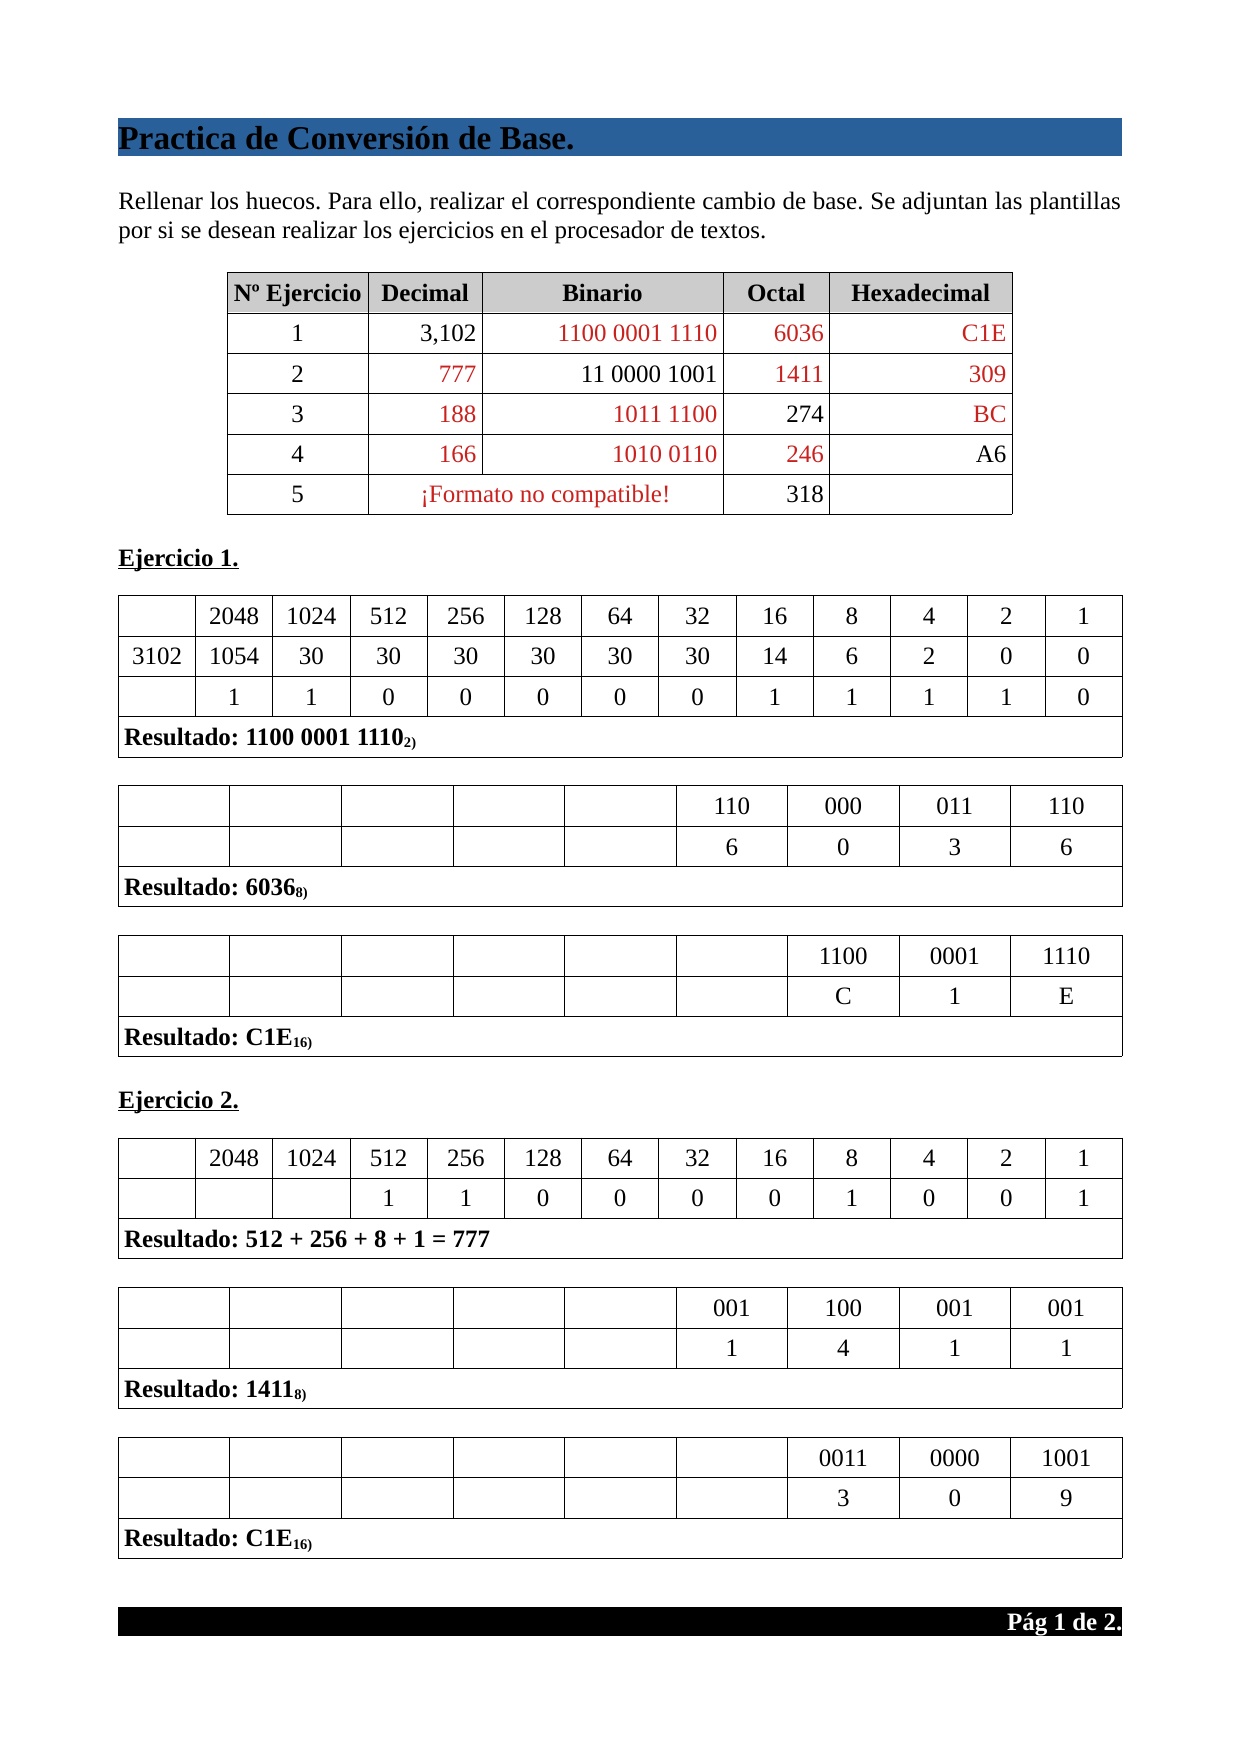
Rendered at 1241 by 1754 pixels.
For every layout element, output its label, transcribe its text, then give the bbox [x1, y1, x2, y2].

table_header 256 [428, 596, 504, 636]
table_header [677, 936, 787, 976]
table_header 8 [814, 1139, 890, 1178]
table_header 2048 [196, 1139, 272, 1178]
table_cell 1 [900, 977, 1010, 1016]
table_cell 1 [228, 314, 368, 353]
table_header Octal [724, 273, 829, 312]
table_header [565, 786, 676, 826]
table_cell ¡Formato no compatible! [369, 475, 723, 514]
table_header [119, 936, 229, 976]
table_header [230, 1438, 341, 1477]
table_header [230, 786, 341, 826]
table_header Decimal [369, 273, 482, 312]
table_cell 1 [677, 1329, 787, 1368]
table_header [342, 1438, 453, 1477]
table_cell 30 [505, 637, 581, 676]
table_header 0000 [900, 1438, 1010, 1477]
table_cell [273, 1179, 350, 1218]
table_header 4 [891, 1139, 967, 1178]
table_cell 30 [582, 637, 658, 676]
table_cell 2 [891, 637, 967, 676]
table_cell 3 [900, 827, 1010, 866]
table_cell BC [830, 394, 1012, 433]
table_cell [119, 827, 229, 866]
table_header 64 [582, 1139, 658, 1178]
table_header 4 [891, 596, 967, 636]
table_cell 0 [351, 677, 427, 716]
table_cell A6 [830, 435, 1012, 474]
table_header 1100 [788, 936, 899, 976]
table_cell 1 [196, 677, 272, 716]
table_cell 0 [1046, 637, 1122, 676]
table_header 000 [788, 786, 899, 826]
table_header 1110 [1011, 936, 1122, 976]
table_cell [230, 1329, 341, 1368]
table_header [119, 1139, 195, 1178]
text Ejercicio 1. [118, 543, 1122, 572]
table_cell 246 [724, 435, 829, 474]
table_cell [119, 977, 229, 1016]
table_cell 0 [788, 827, 899, 866]
table_cell 6 [814, 637, 890, 676]
table_header [230, 1288, 341, 1327]
table_header 001 [677, 1288, 787, 1327]
table_cell 1 [1011, 1329, 1122, 1368]
table_cell 0 [1046, 677, 1122, 716]
table_header [119, 786, 229, 826]
table_cell [230, 827, 341, 866]
table_header 2048 [196, 596, 272, 636]
text Rellenar los huecos. Para ello, realizar el correspondiente cambio de base. Se adjuntan las plantillas por si se desean realizar los ejercicios en el procesador de textos. [118, 186, 1122, 243]
table_cell 0 [659, 1179, 736, 1218]
table_cell 274 [724, 394, 829, 433]
table_header 8 [814, 596, 890, 636]
table_header [565, 1438, 676, 1477]
table_cell C [788, 977, 899, 1016]
table_cell 1054 [196, 637, 272, 676]
table_cell 1 [1046, 1179, 1122, 1218]
table_cell 0 [582, 1179, 658, 1218]
table_cell Resultado: 512 + 256 + 8 + 1 = 777 [119, 1219, 1122, 1258]
table_header 2 [968, 596, 1045, 636]
table_cell [119, 1478, 229, 1518]
table_cell [454, 1478, 564, 1518]
table_cell [565, 1329, 676, 1368]
table_cell 3 [788, 1478, 899, 1518]
table_header 16 [737, 596, 813, 636]
table_cell 777 [369, 354, 482, 393]
table_cell [342, 977, 453, 1016]
table_header 1024 [273, 1139, 350, 1178]
table_header 128 [505, 1139, 581, 1178]
table_header 001 [1011, 1288, 1122, 1327]
text Ejercicio 2. [118, 1085, 1122, 1114]
table_cell [342, 827, 453, 866]
table_cell [454, 977, 564, 1016]
table_cell 166 [369, 435, 482, 474]
table_cell [565, 977, 676, 1016]
table_cell 0 [891, 1179, 967, 1218]
table_header 110 [677, 786, 787, 826]
table_header 0001 [900, 936, 1010, 976]
table_cell [342, 1329, 453, 1368]
table_cell E [1011, 977, 1122, 1016]
table_cell 0 [505, 1179, 581, 1218]
table_cell 0 [582, 677, 658, 716]
table_header [342, 1288, 453, 1327]
table_cell 30 [428, 637, 504, 676]
table_cell 309 [830, 354, 1012, 393]
table_cell 0 [737, 1179, 813, 1218]
table_header 0011 [788, 1438, 899, 1477]
table_cell 2 [228, 354, 368, 393]
table_header [565, 936, 676, 976]
table_cell 1 [273, 677, 350, 716]
table_cell [342, 1478, 453, 1518]
table_header Nº Ejercicio [228, 273, 368, 312]
table_header 32 [659, 596, 736, 636]
table_cell 0 [505, 677, 581, 716]
table_cell [830, 475, 1012, 514]
table_cell 4 [228, 435, 368, 474]
table_cell 188 [369, 394, 482, 433]
table_cell 1 [428, 1179, 504, 1218]
table_header 1 [1046, 1139, 1122, 1178]
table_cell 4 [788, 1329, 899, 1368]
table_cell [119, 1329, 229, 1368]
table_header [565, 1288, 676, 1327]
table_cell Resultado: 14118) [119, 1369, 1122, 1408]
table_header [119, 596, 195, 636]
table_cell Resultado: C1E16) [119, 1017, 1122, 1056]
table_cell 3102 [119, 637, 195, 676]
table_header 1001 [1011, 1438, 1122, 1477]
table_cell [677, 977, 787, 1016]
table_cell [565, 1478, 676, 1518]
table_header 011 [900, 786, 1010, 826]
table_header 110 [1011, 786, 1122, 826]
table_cell 6036 [724, 314, 829, 353]
table_header [119, 1288, 229, 1327]
table_header 64 [582, 596, 658, 636]
table_cell 1 [814, 1179, 890, 1218]
table_cell 1 [968, 677, 1045, 716]
table_cell 30 [659, 637, 736, 676]
table_cell 6 [1011, 827, 1122, 866]
table_cell [230, 977, 341, 1016]
table_header [230, 936, 341, 976]
table_cell Resultado: 1100 0001 11102) [119, 717, 1122, 757]
table_cell 3 [228, 394, 368, 433]
table_cell 0 [968, 1179, 1045, 1218]
table_cell [196, 1179, 272, 1218]
table_cell Resultado: C1E16) [119, 1519, 1122, 1558]
table_cell [677, 1478, 787, 1518]
table_cell 9 [1011, 1478, 1122, 1518]
table_cell 1011 1100 [483, 394, 723, 433]
table_header [454, 936, 564, 976]
table_cell 0 [968, 637, 1045, 676]
table_cell 30 [273, 637, 350, 676]
table_cell 0 [900, 1478, 1010, 1518]
table_header 512 [351, 596, 427, 636]
table_header 2 [968, 1139, 1045, 1178]
table_cell 0 [428, 677, 504, 716]
table_cell [119, 677, 195, 716]
table_header [119, 1438, 229, 1477]
table_cell 11 0000 1001 [483, 354, 723, 393]
table_header [342, 786, 453, 826]
table_header 256 [428, 1139, 504, 1178]
table_cell 3,102 [369, 314, 482, 353]
table_header 1 [1046, 596, 1122, 636]
table_cell 0 [659, 677, 736, 716]
table_header 001 [900, 1288, 1010, 1327]
table_cell [454, 1329, 564, 1368]
table_cell Resultado: 60368) [119, 867, 1122, 906]
table_cell 1100 0001 1110 [483, 314, 723, 353]
table_cell 30 [351, 637, 427, 676]
table_cell [119, 1179, 195, 1218]
table_header Hexadecimal [830, 273, 1012, 312]
table_cell 1 [900, 1329, 1010, 1368]
table_cell 14 [737, 637, 813, 676]
table_cell C1E [830, 314, 1012, 353]
table_header [342, 936, 453, 976]
table_cell 5 [228, 475, 368, 514]
table_header 128 [505, 596, 581, 636]
table_header Binario [483, 273, 723, 312]
table_cell 1 [814, 677, 890, 716]
table_header 32 [659, 1139, 736, 1178]
table_header 512 [351, 1139, 427, 1178]
table_cell [230, 1478, 341, 1518]
table_cell [565, 827, 676, 866]
table_cell 6 [677, 827, 787, 866]
table_header 16 [737, 1139, 813, 1178]
table_header [454, 1438, 564, 1477]
table_cell 1 [737, 677, 813, 716]
table_cell 1 [891, 677, 967, 716]
table_cell 318 [724, 475, 829, 514]
table_header [454, 786, 564, 826]
table_header 1024 [273, 596, 350, 636]
table_header [677, 1438, 787, 1477]
table_cell 1010 0110 [483, 435, 723, 474]
table_header [454, 1288, 564, 1327]
table_cell 1411 [724, 354, 829, 393]
table_cell 1 [351, 1179, 427, 1218]
table_cell [454, 827, 564, 866]
table_header 100 [788, 1288, 899, 1327]
